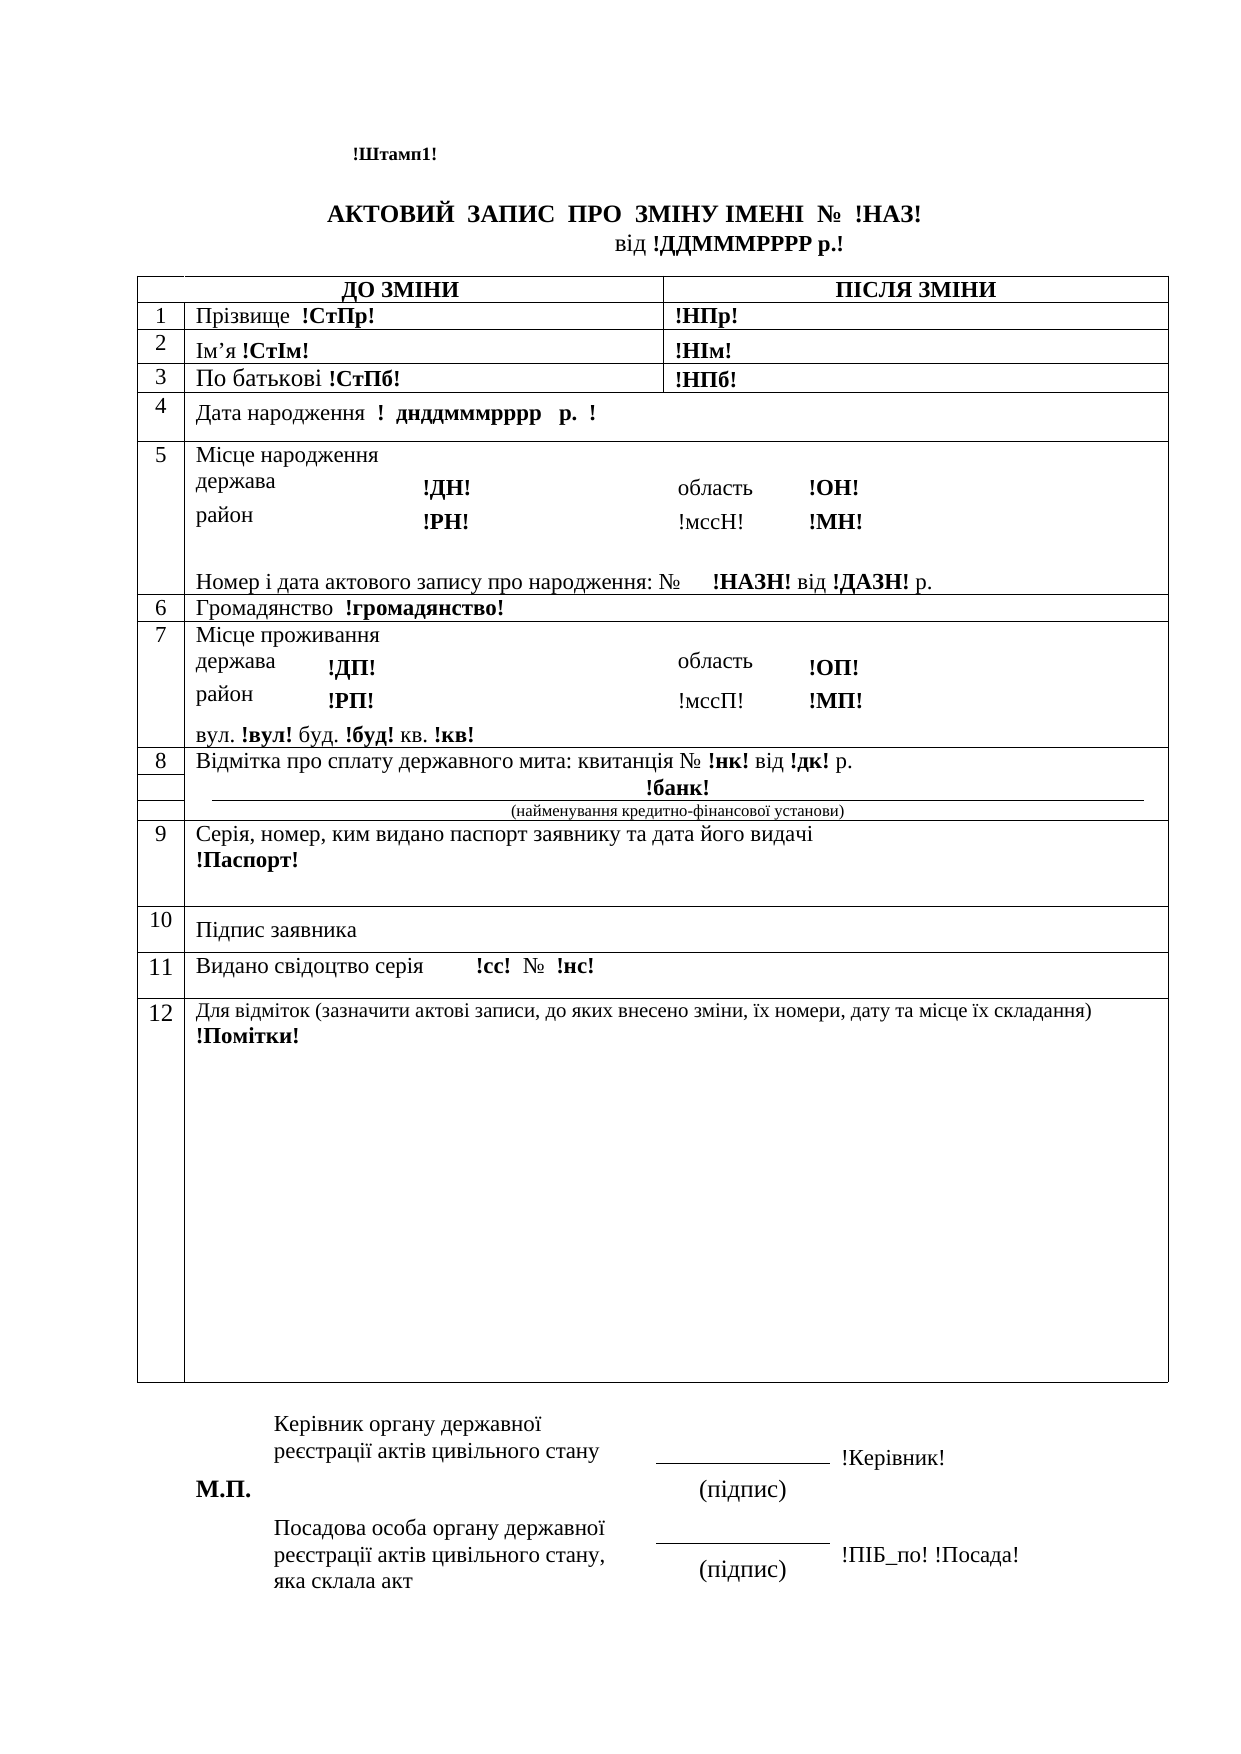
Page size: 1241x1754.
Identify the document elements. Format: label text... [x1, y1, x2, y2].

table_cell область [666, 647, 797, 680]
table_cell держава [185, 647, 316, 680]
table_cell Номер і дата актового запису про народження: № [185, 568, 701, 594]
table_header !Штамп1! [137, 88, 652, 199]
table_header [184, 1410, 262, 1463]
table_cell Для відміток (зазначити актові записи, до яких внесено зміни, їх номери, дату та місце їх складання) !Помітки! [185, 999, 1168, 1382]
table_cell [137, 199, 184, 228]
table_header Керівник органу державної реєстрації актів цивільного стану [263, 1410, 656, 1463]
table_header [760, 442, 1168, 467]
table_cell [137, 256, 184, 276]
table_cell 8 [138, 748, 184, 774]
table_cell !банк! [212, 774, 1143, 800]
table_cell 12 [138, 999, 184, 1382]
table_cell [137, 1515, 184, 1605]
table_header [666, 442, 760, 467]
table_cell [185, 800, 212, 819]
table_cell від !ДДМММРРРР р.! [184, 228, 1168, 256]
table_cell [411, 534, 666, 568]
table_cell [185, 774, 212, 800]
table_cell [137, 1383, 184, 1410]
table_cell !мссП! [666, 680, 797, 714]
table_cell Видано свідоцтво серія !сс! № !нс! [185, 953, 1168, 998]
table_cell Підпис заявника [185, 907, 1168, 952]
table_cell !МН! [797, 501, 1168, 534]
table_cell [656, 1383, 829, 1410]
table_cell [137, 1463, 184, 1514]
table_header [137, 1410, 184, 1463]
table_cell [411, 256, 1168, 276]
table_cell !ДН! [411, 468, 666, 501]
table_cell [263, 1383, 656, 1410]
table_cell 11 [138, 953, 184, 998]
table_cell 9 [138, 821, 184, 906]
table_cell [1144, 800, 1168, 819]
table_cell По батькові !СтПб! [185, 364, 663, 392]
table_cell [138, 801, 184, 819]
table_cell Серія, номер, ким видано паспорт заявнику та дата його видачі !Паспорт! [185, 821, 1168, 906]
table_cell Ім’я !СтІм! [185, 330, 663, 363]
table_header Місце народження [185, 442, 411, 467]
table_cell Прізвище !СтПр! [185, 303, 663, 328]
table_cell район [185, 680, 316, 714]
table_cell [137, 228, 184, 256]
table_cell район [185, 501, 411, 534]
table_cell !РП! [316, 680, 666, 714]
table_header [653, 88, 1168, 199]
table_cell 4 [138, 393, 184, 441]
table_cell !ДП! [316, 647, 666, 680]
table_cell 6 [138, 595, 184, 621]
table_cell область [666, 468, 797, 501]
table_cell Дата народження ! днддмммрррр р. ! [185, 393, 1168, 441]
table_cell !мссН! [666, 501, 797, 534]
table_cell !НАЗН! від !ДАЗН! р. [701, 568, 1168, 594]
table_cell [1144, 774, 1168, 800]
table_cell Громадянство !громадянство! [185, 595, 1168, 621]
table_cell ДО ЗМІНИ [138, 277, 663, 302]
table_cell !РН! [411, 501, 666, 534]
table_cell ПІСЛЯ ЗМІНИ [664, 277, 1168, 302]
table_cell [184, 256, 411, 276]
table_cell (підпис) [656, 1544, 829, 1605]
table_cell 10 [138, 907, 184, 952]
table_header [797, 622, 1168, 647]
table_cell [666, 534, 797, 568]
table_cell [138, 775, 184, 800]
table_cell 7 [138, 622, 184, 747]
table_cell 2 [138, 330, 184, 363]
table_cell (підпис) [656, 1464, 829, 1514]
table_cell [797, 534, 1168, 568]
table_cell Відмітка про сплату державного мита: квитанція № !нк! від !дк! р. [185, 748, 1168, 774]
table_cell [830, 1383, 1168, 1410]
table_cell [184, 1515, 262, 1605]
table_cell !НПр! [664, 303, 1168, 328]
table_cell !ОН! [797, 468, 1168, 501]
table_header [666, 622, 797, 647]
table_cell !НІм! [664, 330, 1168, 363]
table_header [656, 1410, 829, 1463]
table_cell 5 [138, 442, 184, 594]
table_cell !ОП! [797, 647, 1168, 680]
table_header Місце проживання [185, 622, 666, 647]
table_cell 3 [138, 364, 184, 392]
table_cell М.П. [184, 1463, 262, 1514]
table_cell Посадова особа органу державної реєстрації актів цивільного стану, яка склала акт [263, 1515, 656, 1605]
table_cell АКТОВИЙ ЗАПИС ПРО ЗМІНУ ІМЕНІ № !НАЗ! [184, 199, 1168, 228]
table_cell [184, 1383, 262, 1410]
table_header [411, 442, 666, 467]
table_cell держава [185, 468, 411, 501]
table_cell 1 [138, 303, 184, 328]
table_cell !Керівник! [830, 1410, 1168, 1514]
table_cell !МП! [797, 680, 1168, 714]
table_cell !ПІБ_по! !Посада! [830, 1515, 1168, 1605]
table_cell !НПб! [664, 364, 1168, 392]
table_header [656, 1515, 829, 1543]
table_cell [263, 1463, 656, 1514]
table_cell вул. !вул! буд. !буд! кв. !кв! [185, 714, 1168, 747]
table_cell (найменування кредитно-фінансової установи) [212, 801, 1143, 819]
table_cell [185, 534, 411, 568]
